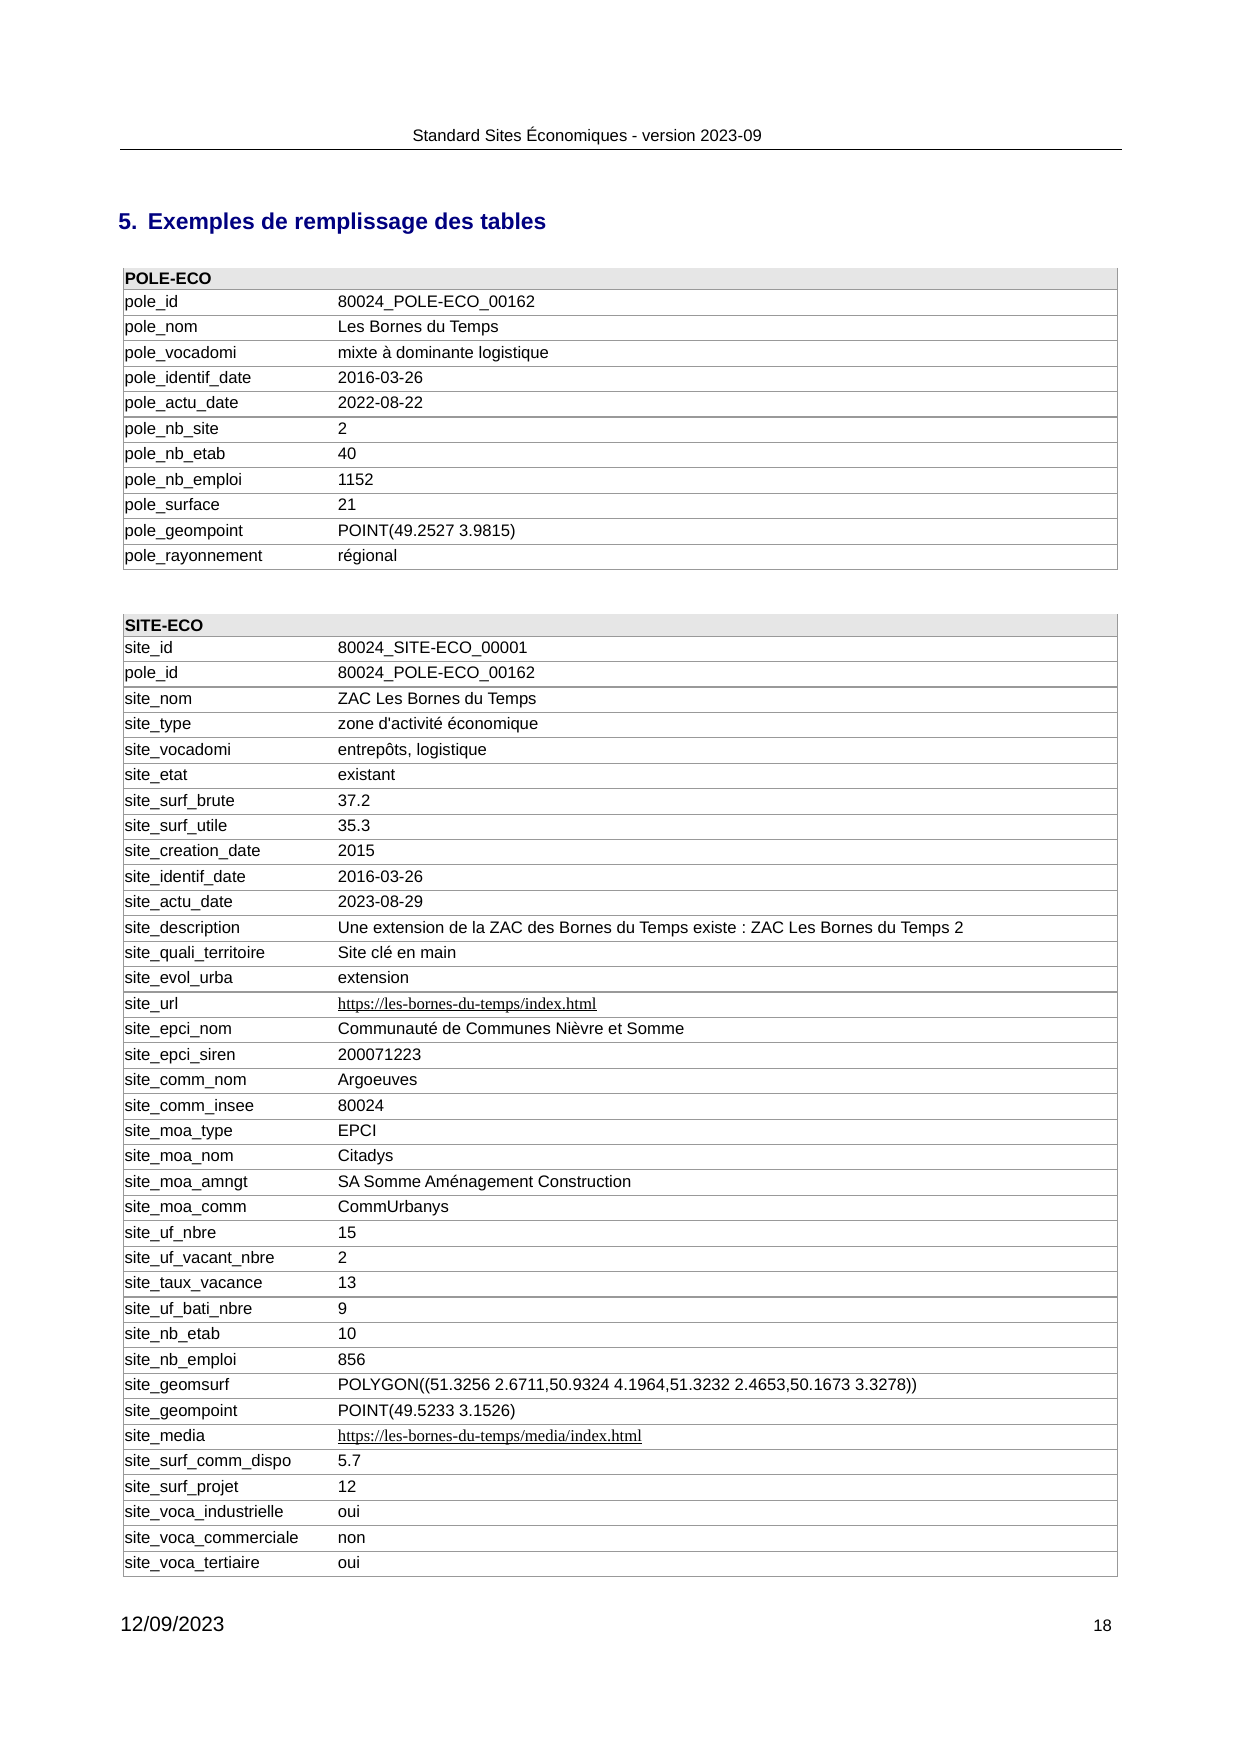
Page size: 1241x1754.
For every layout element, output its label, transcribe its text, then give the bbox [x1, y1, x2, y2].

table_cell Site clé en main [337, 942, 1117, 966]
table_cell site_type [124, 713, 337, 737]
table_cell pole_surface [124, 494, 337, 518]
table_cell site_geompoint [124, 1399, 337, 1423]
table_cell site_nom [124, 688, 337, 712]
table_cell pole_id [124, 662, 337, 686]
table_cell site_creation_date [124, 840, 337, 864]
table_header [337, 268, 1117, 289]
table_cell oui [337, 1501, 1117, 1525]
table_cell POINT(49.2527 3.9815) [337, 519, 1117, 543]
table_cell 37.2 [337, 789, 1117, 813]
table_cell 2 [337, 1247, 1117, 1271]
table_cell 80024_POLE-ECO_00162 [337, 662, 1117, 686]
table_cell ‍site_quali_territoire [124, 942, 337, 966]
table_cell site_nb_etab [124, 1323, 337, 1347]
table_cell site_moa_nom [124, 1145, 337, 1169]
table_cell site_voca_tertiaire [124, 1552, 337, 1576]
table_cell site_uf_nbre [124, 1221, 337, 1246]
table_cell site_surf_projet [124, 1475, 337, 1500]
table_cell site_epci_nom [124, 1018, 337, 1042]
table_cell https://les-bornes-du-temps/media/index.html [337, 1425, 1117, 1449]
table_cell site_voca_industrielle [124, 1501, 337, 1525]
table_cell pole_id [124, 290, 337, 315]
table_cell site_id [124, 637, 337, 661]
table_cell extension [337, 967, 1117, 991]
table_cell pole_nb_site [124, 418, 337, 442]
table_header [337, 614, 1117, 636]
table_cell pole_actu_date [124, 392, 337, 416]
table_cell 40 [337, 443, 1117, 467]
table_cell pole_nom [124, 316, 337, 340]
table_cell 2016-03-26 [337, 865, 1117, 890]
table_cell site_geomsurf [124, 1374, 337, 1398]
table_cell site_uf_vacant_nbre [124, 1247, 337, 1271]
table_cell 1152 [337, 468, 1117, 493]
table_cell 9 [337, 1298, 1117, 1322]
table_cell Les Bornes du Temps [337, 316, 1117, 340]
table_cell existant [337, 764, 1117, 788]
table_cell 15 [337, 1221, 1117, 1246]
table_cell https://les-bornes-du-temps/index.html [337, 993, 1117, 1017]
table_header SITE-ECO [124, 614, 337, 636]
table_cell site_actu_date [124, 891, 337, 915]
table_cell entrepôts, logistique [337, 738, 1117, 763]
table_cell Une extension de la ZAC des Bornes du Temps existe : ZAC Les Bornes du Temps 2 [337, 916, 1117, 941]
table_cell 35.3 [337, 815, 1117, 839]
table_cell site_surf_comm_dispo [124, 1450, 337, 1474]
table_cell site_voca_commerciale [124, 1526, 337, 1551]
subtitle Exemples de remplissage des tables [118, 208, 1122, 234]
table_cell site_vocadomi [124, 738, 337, 763]
table_cell EPCI [337, 1120, 1117, 1144]
table_cell 2015 [337, 840, 1117, 864]
table_cell site_epci_siren [124, 1043, 337, 1068]
table_cell pole_rayonnement [124, 545, 337, 569]
table_cell ZAC Les Bornes du Temps [337, 688, 1117, 712]
table_cell site_etat [124, 764, 337, 788]
table_cell 21 [337, 494, 1117, 518]
table_cell pole_nb_etab [124, 443, 337, 467]
table_cell site_moa_type [124, 1120, 337, 1144]
table_cell site_taux_vacance [124, 1272, 337, 1296]
table_cell site_description [124, 916, 337, 941]
table_cell POLYGON((51.3256 2.6711,50.9324 4.1964,51.3232 2.4653,50.1673 3.3278)) [337, 1374, 1117, 1398]
table_cell mixte à dominante logistique [337, 341, 1117, 366]
table_cell 2016-03-26 [337, 367, 1117, 391]
table_cell 5.7 [337, 1450, 1117, 1474]
table_cell Argoeuves [337, 1069, 1117, 1093]
table_cell site_evol_urba [124, 967, 337, 991]
table_cell pole_identif_date [124, 367, 337, 391]
table_header POLE-ECO [124, 268, 337, 289]
table_cell Communauté de Communes Nièvre et Somme [337, 1018, 1117, 1042]
table_cell site_uf_bati_nbre [124, 1298, 337, 1322]
table_cell site_comm_insee [124, 1094, 337, 1118]
table_cell 2023-08-29 [337, 891, 1117, 915]
table_cell régional [337, 545, 1117, 569]
table_cell site_surf_brute [124, 789, 337, 813]
table_cell POINT(49.5233 3.1526) [337, 1399, 1117, 1423]
table_cell 2022-08-22 [337, 392, 1117, 416]
table_cell pole_vocadomi [124, 341, 337, 366]
table_cell pole_nb_emploi [124, 468, 337, 493]
table_cell 2 [337, 418, 1117, 442]
table_cell pole_geompoint [124, 519, 337, 543]
table_cell 200071223 [337, 1043, 1117, 1068]
table_cell non [337, 1526, 1117, 1551]
table_cell site_nb_emploi [124, 1348, 337, 1373]
table_cell site_identif_date [124, 865, 337, 890]
table_cell Citadys [337, 1145, 1117, 1169]
table_cell 80024_SITE-ECO_00001 [337, 637, 1117, 661]
table_cell zone d'activité économique [337, 713, 1117, 737]
table_cell 13 [337, 1272, 1117, 1296]
table_cell site_url [124, 993, 337, 1017]
table_cell SA Somme Aménagement Construction [337, 1170, 1117, 1195]
table_cell site_moa_amngt [124, 1170, 337, 1195]
table_cell CommUrbanys [337, 1196, 1117, 1220]
table_cell 10 [337, 1323, 1117, 1347]
table_cell site_moa_comm [124, 1196, 337, 1220]
table_cell oui [337, 1552, 1117, 1576]
table_cell 856 [337, 1348, 1117, 1373]
table_cell 80024 [337, 1094, 1117, 1118]
table_cell site_comm_nom [124, 1069, 337, 1093]
table_cell 12 [337, 1475, 1117, 1500]
table_cell site_media [124, 1425, 337, 1449]
table_cell site_surf_utile [124, 815, 337, 839]
table_cell 80024_POLE-ECO_00162 [337, 290, 1117, 315]
